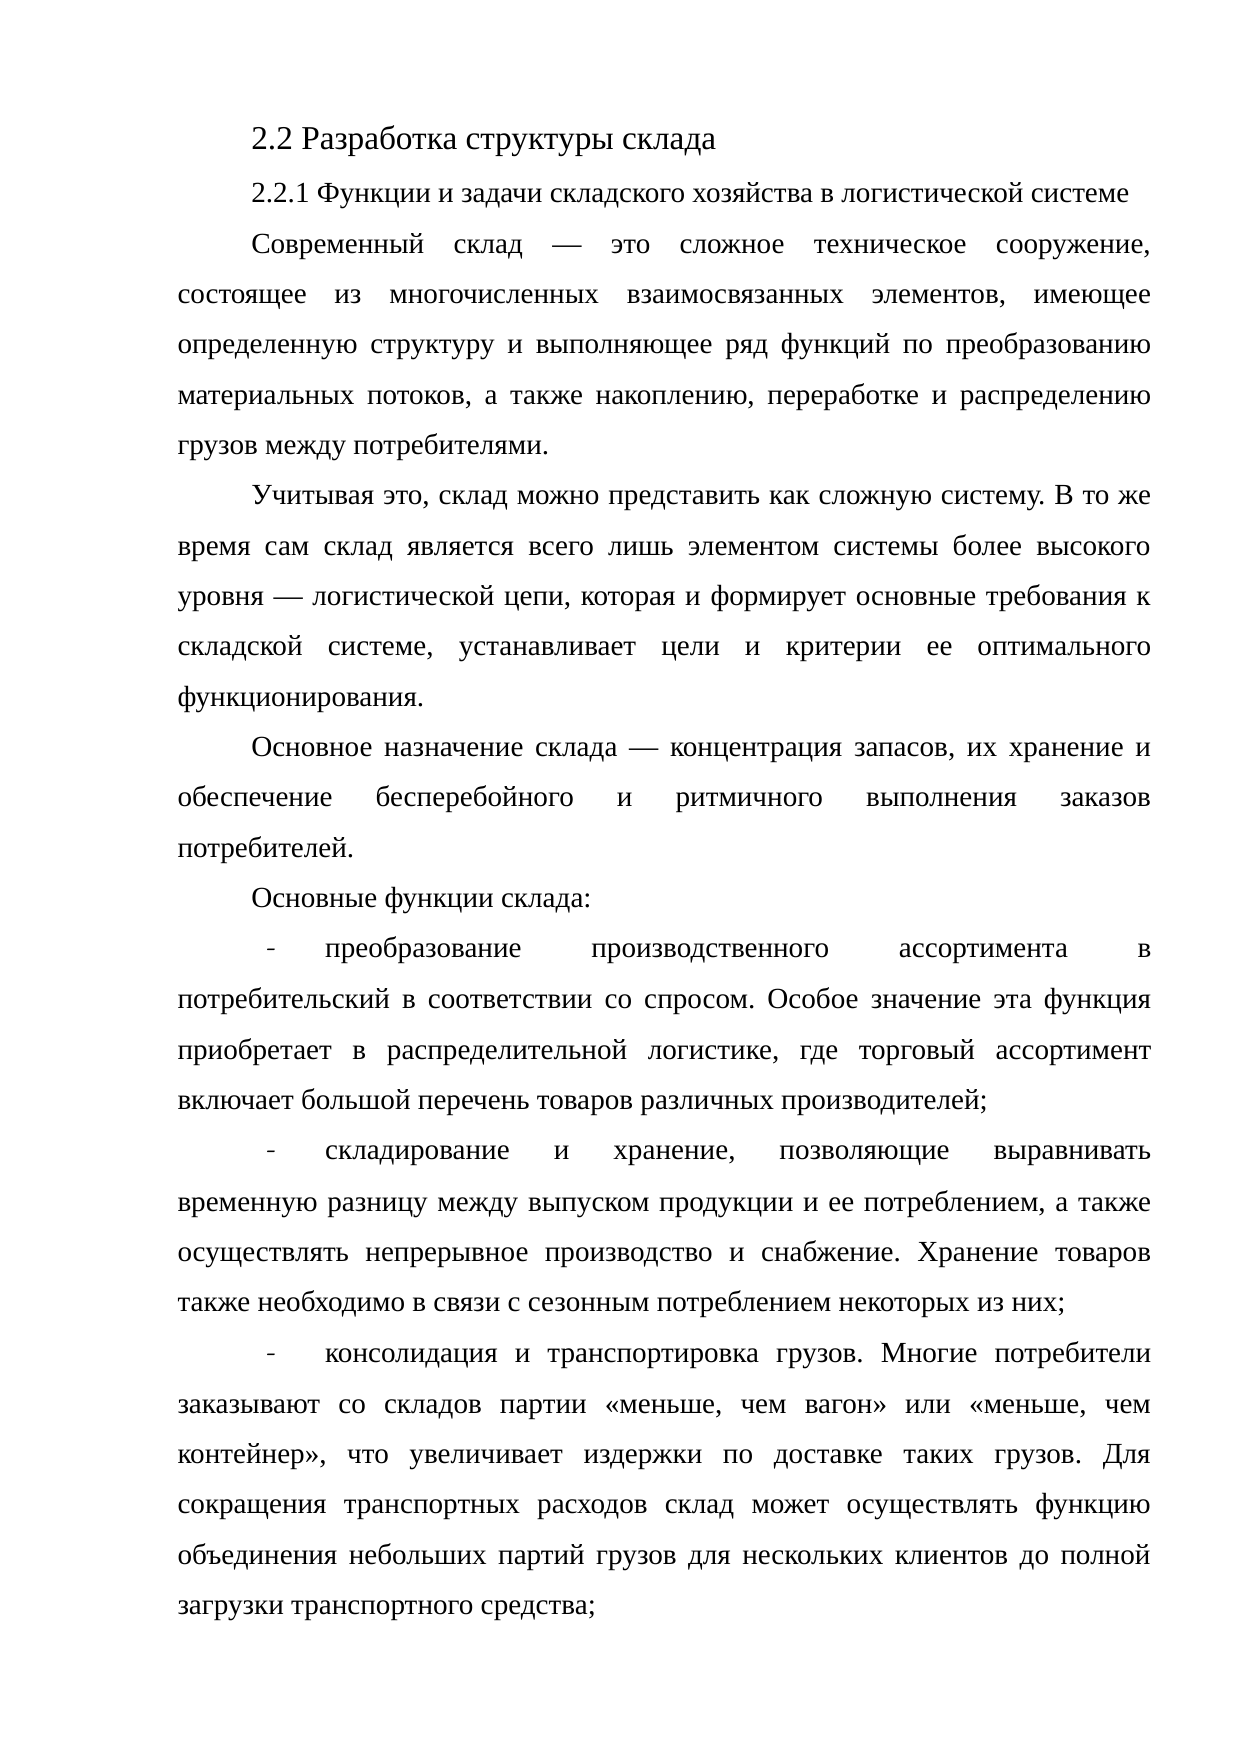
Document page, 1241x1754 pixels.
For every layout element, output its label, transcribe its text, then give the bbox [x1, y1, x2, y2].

list преобразование производственного ассортимента в потребительский в соответствии со спросом. Особое значение эта функция приобретает в распределительной логистике, где торговый ассортимент включает большой перечень товаров различных производителей; [177, 930, 1152, 1116]
text Учитывая это, склад можно представить как сложную систему. В то же время сам склад является всего лишь элементом системы более высокого уровня — логистической цепи, которая и формирует основные требования к складской системе, устанавливает цели и критерии ее оптимального функционирования. [177, 477, 1152, 712]
list складирование и хранение, позволяющие выравнивать временную разницу между выпуском продукции и ее потреблением, а также осуществлять непрерывное производство и снабжение. Хранение товаров также необходимо в связи с сезонным потреблением некоторых из них; [177, 1132, 1152, 1318]
text Основное назначение склада — концентрация запасов, их хранение и обеспечение бесперебойного и ритмичного выполнения заказов потребителей. [177, 729, 1152, 863]
text Основные функции склада: [177, 880, 1152, 913]
subtitle 2.2.1 Функции и задачи складского хозяйства в логистической системе [177, 176, 1152, 209]
text Современный склад — это сложное техническое сооружение, состоящее из многочисленных взаимосвязанных элементов, имеющее определенную структуру и выполняющее ряд функций по преобразованию материальных потоков, а также накоплению, переработке и распределению грузов между потребителями. [177, 226, 1152, 461]
subtitle 2.2 Разработка структуры склада [177, 118, 1152, 156]
list консолидация и транспортировка грузов. Многие потребители заказывают со складов партии «меньше, чем вагон» или «меньше, чем контейнер», что увеличивает издержки по доставке таких грузов. Для сокращения транспортных расходов склад может осуществлять функцию объединения небольших партий грузов для нескольких клиентов до полной загрузки транспортного средства; [177, 1335, 1152, 1621]
